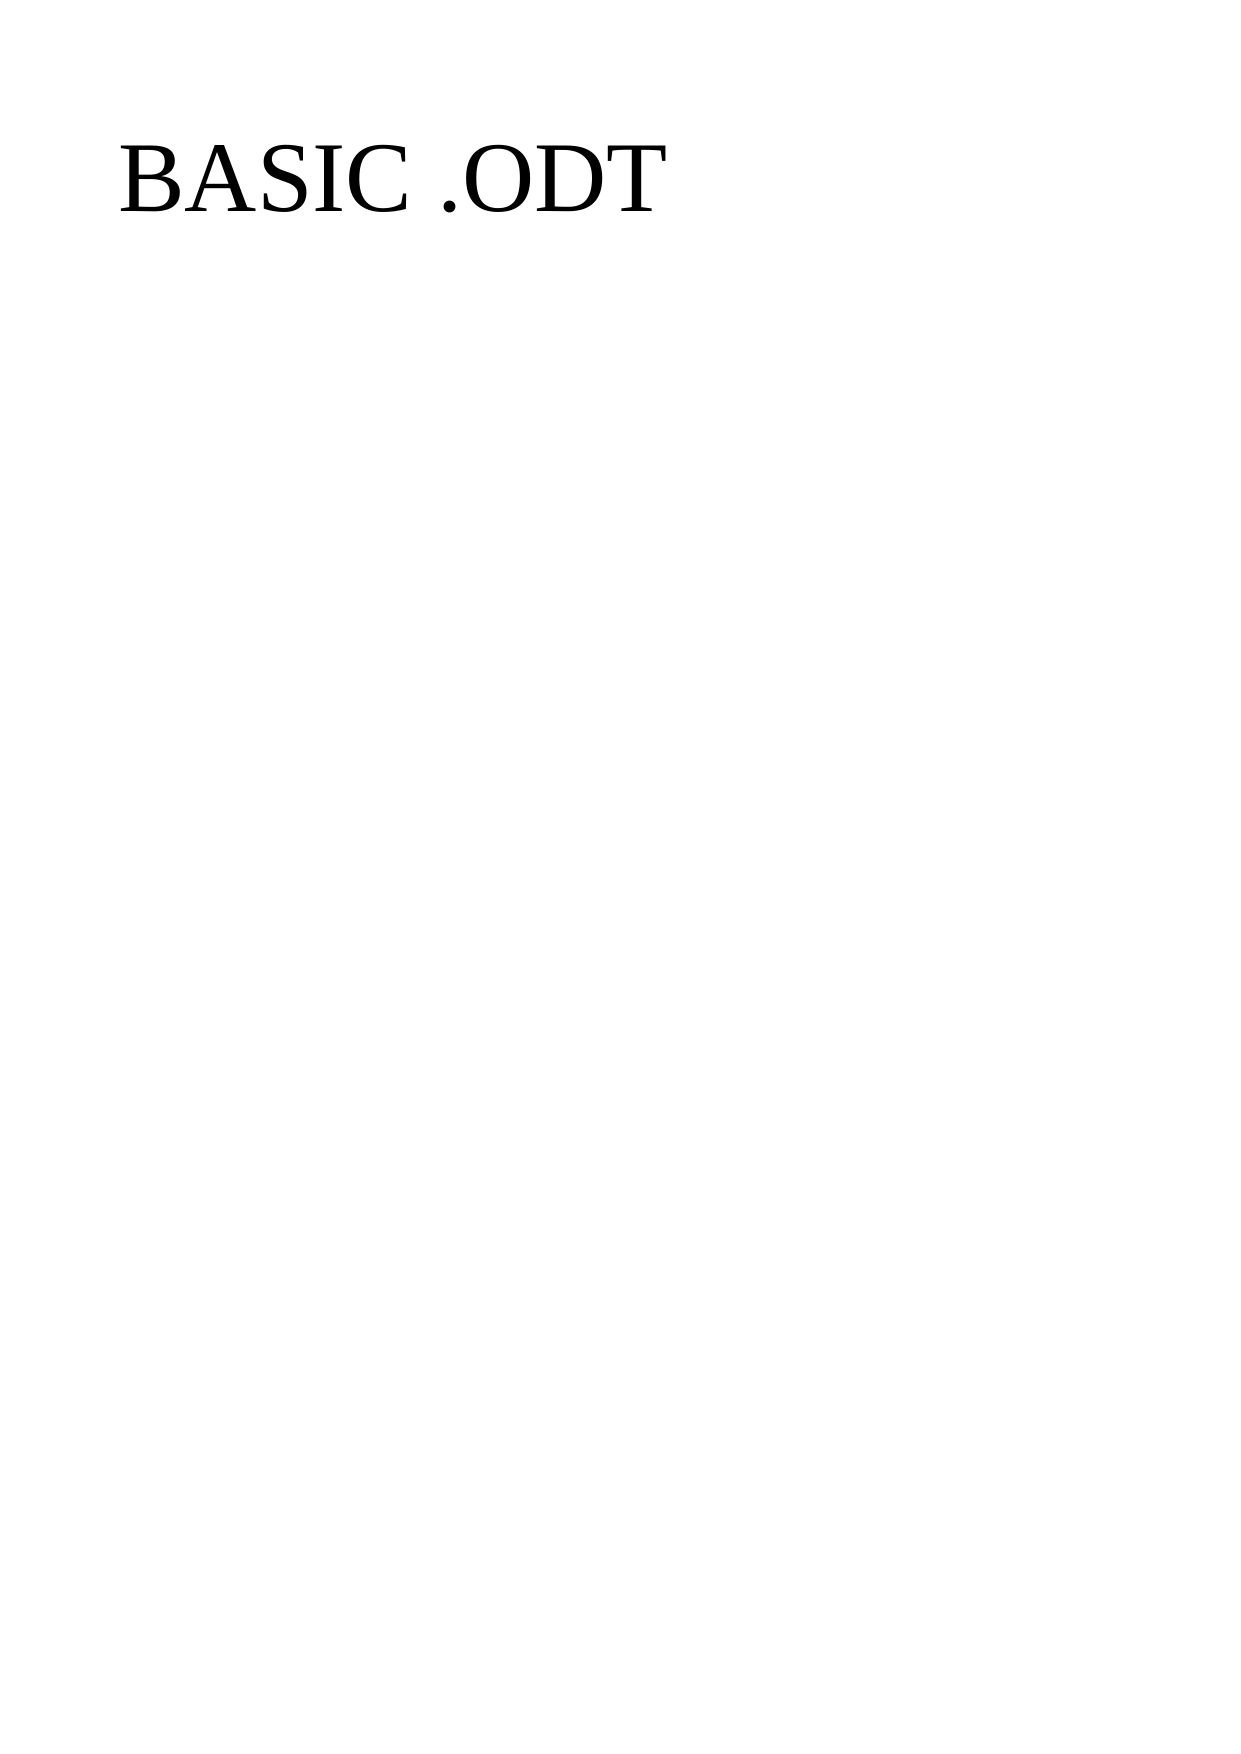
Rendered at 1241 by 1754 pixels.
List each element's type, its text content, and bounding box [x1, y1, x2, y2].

text BASIC .ODT [118, 118, 1122, 233]
